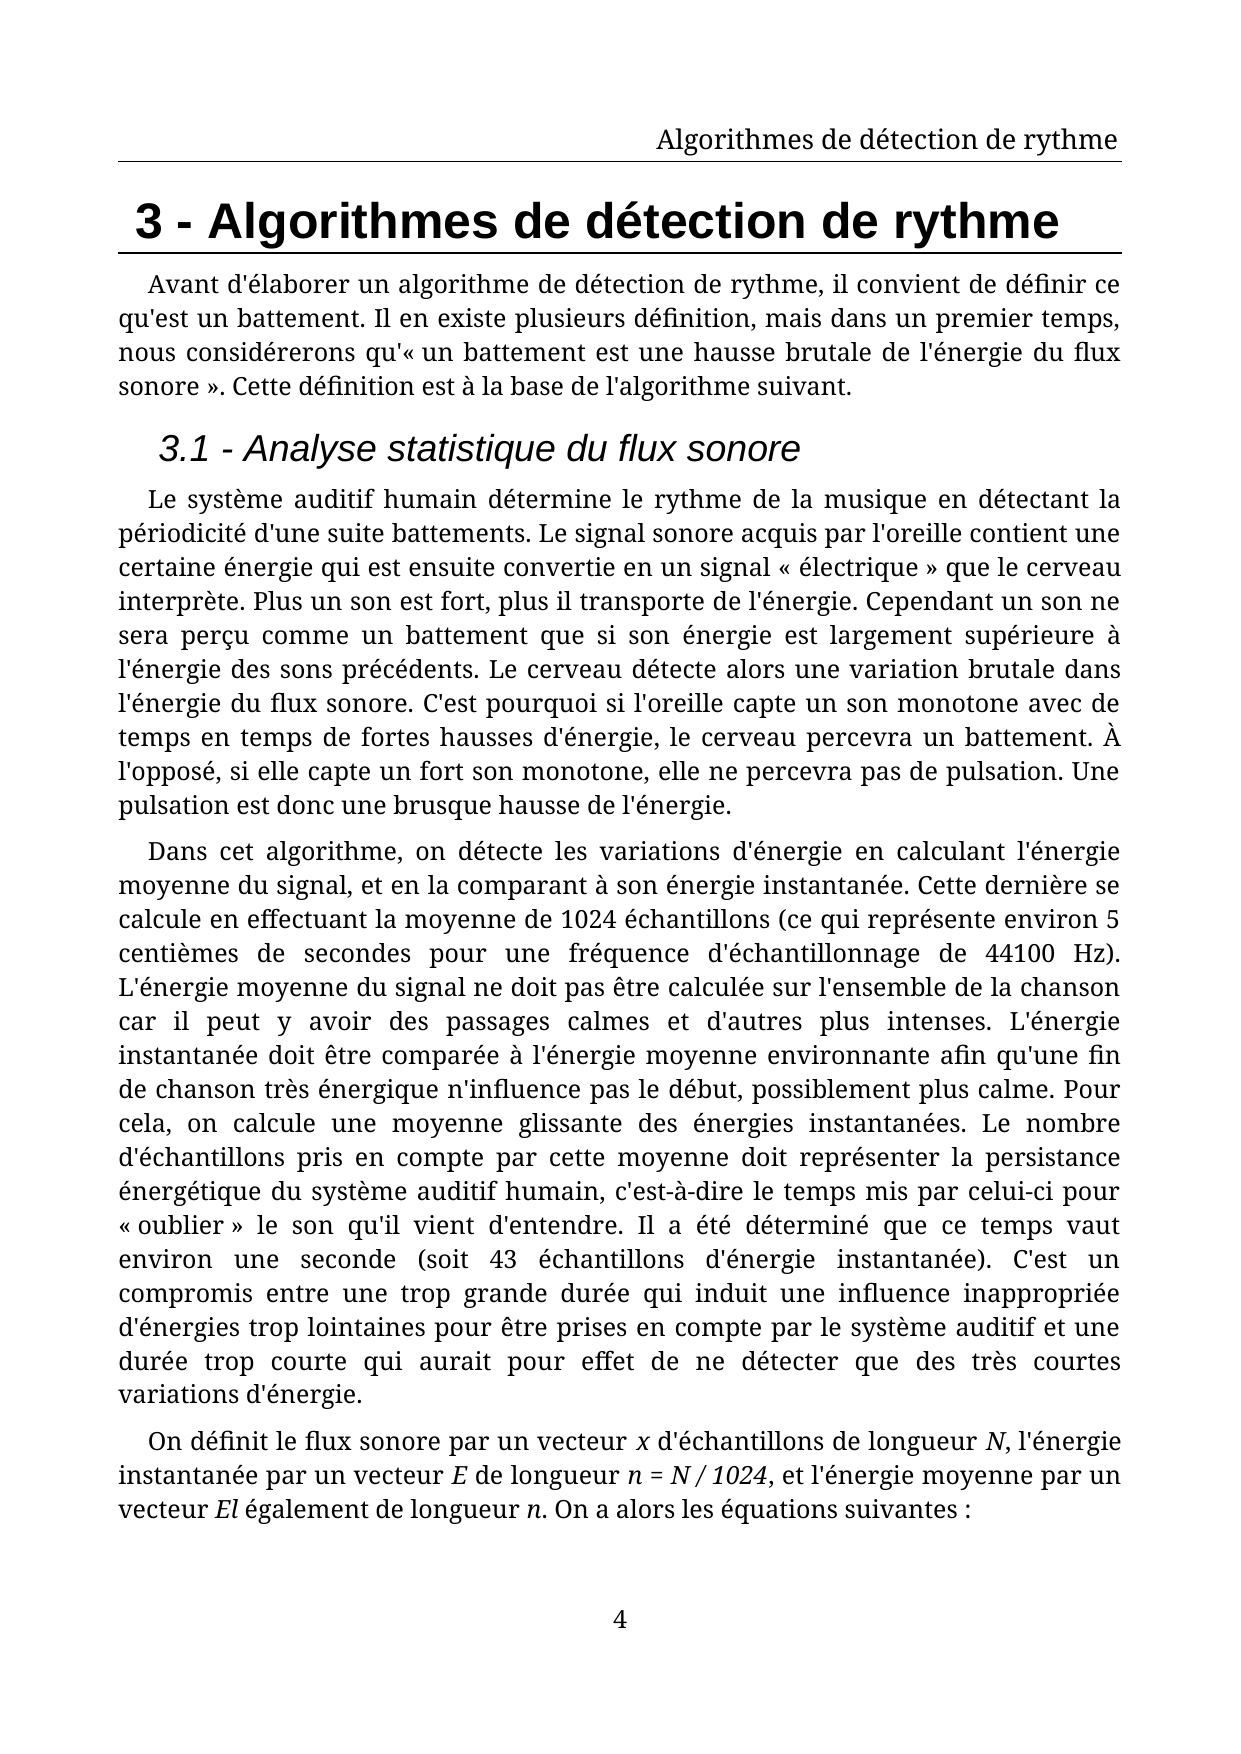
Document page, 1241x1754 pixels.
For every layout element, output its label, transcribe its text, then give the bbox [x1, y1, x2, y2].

text Avant d'élaborer un algorithme de détection de rythme, il convient de définir ce qu'est un battement. Il en existe plusieurs définition, mais dans un premier temps, nous considérerons qu'« un battement est une hausse brutale de l'énergie du flux sonore ». Cette définition est à la base de l'algorithme suivant. [118, 266, 1122, 402]
text On définit le flux sonore par un vecteur x d'échantillons de longueur N, l'énergie instantanée par un vecteur E de longueur n = N / 1024, et l'énergie moyenne par un vecteur El également de longueur n. On a alors les équations suivantes : [118, 1424, 1122, 1526]
subtitle Analyse statistique du flux sonore [148, 427, 1122, 469]
subtitle Algorithmes de détection de rythme [118, 190, 1122, 252]
text Dans cet algorithme, on détecte les variations d'énergie en calculant l'énergie moyenne du signal, et en la comparant à son énergie instantanée. Cette dernière se calcule en effectuant la moyenne de 1024 échantillons (ce qui représente environ 5 centièmes de secondes pour une fréquence d'échantillonnage de 44100 Hz). L'énergie moyenne du signal ne doit pas être calculée sur l'ensemble de la chanson car il peut y avoir des passages calmes et d'autres plus intenses. L'énergie instantanée doit être comparée à l'énergie moyenne environnante afin qu'une fin de chanson très énergique n'influence pas le début, possiblement plus calme. Pour cela, on calcule une moyenne glissante des énergies instantanées. Le nombre d'échantillons pris en compte par cette moyenne doit représenter la persistance énergétique du système auditif humain, c'est-à-dire le temps mis par celui-ci pour « oublier » le son qu'il vient d'entendre. Il a été déterminé que ce temps vaut environ une seconde (soit 43 échantillons d'énergie instantanée). C'est un compromis entre une trop grande durée qui induit une influence inappropriée d'énergies trop lointaines pour être prises en compte par le système auditif et une durée trop courte qui aurait pour effet de ne détecter que des très courtes variations d'énergie. [118, 834, 1122, 1411]
text Le système auditif humain détermine le rythme de la musique en détectant la périodicité d'une suite battements. Le signal sonore acquis par l'oreille contient une certaine énergie qui est ensuite convertie en un signal « électrique » que le cerveau interprète. Plus un son est fort, plus il transporte de l'énergie. Cependant un son ne sera perçu comme un battement que si son énergie est largement supérieure à l'énergie des sons précédents. Le cerveau détecte alors une variation brutale dans l'énergie du flux sonore. C'est pourquoi si l'oreille capte un son monotone avec de temps en temps de fortes hausses d'énergie, le cerveau percevra un battement. À l'opposé, si elle capte un fort son monotone, elle ne percevra pas de pulsation. Une pulsation est donc une brusque hausse de l'énergie. [118, 482, 1122, 821]
